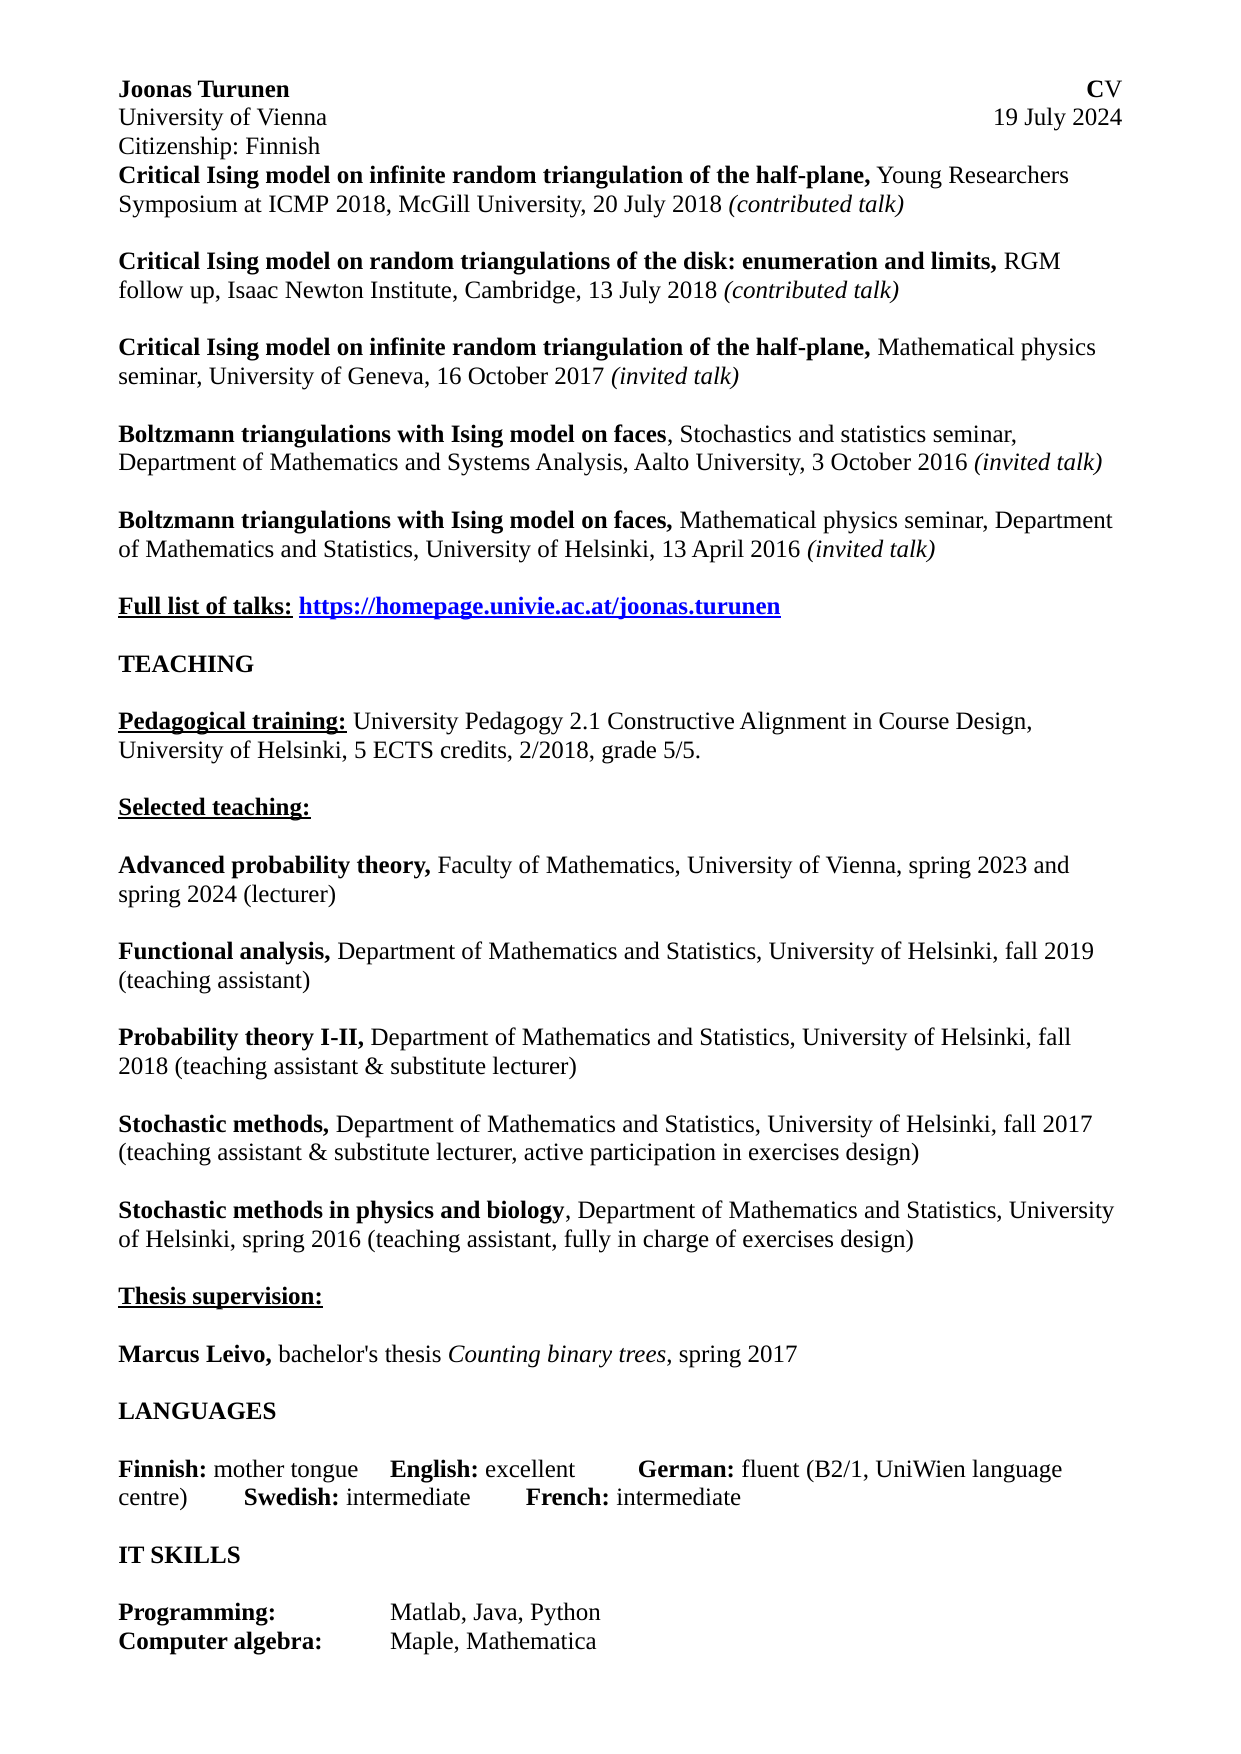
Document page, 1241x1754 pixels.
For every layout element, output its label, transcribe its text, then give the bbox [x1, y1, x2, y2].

text Marcus Leivo, bachelor's thesis Counting binary trees, spring 2017 [118, 1339, 1122, 1367]
text Thesis supervision: [118, 1281, 1122, 1310]
text Advanced probability theory, Faculty of Mathematics, University of Vienna, spring 2023 and spring 2024 (lecturer) [118, 850, 1122, 907]
text Finnish: mother tongue English: excellent German: fluent (B2/1, UniWien language centre) Swedish: intermediate French: intermediate [118, 1454, 1122, 1511]
text Selected teaching: [118, 792, 1122, 821]
text Computer algebra: Maple, Mathematica [118, 1626, 1122, 1655]
text Critical Ising model on infinite random triangulation of the half-plane, Mathematical physics seminar, University of Geneva, 16 October 2017 (invited talk) [118, 332, 1122, 390]
text Stochastic methods, Department of Mathematics and Statistics, University of Helsinki, fall 2017 (teaching assistant & substitute lecturer, active participation in exercises design) [118, 1109, 1122, 1166]
text Critical Ising model on random triangulations of the disk: enumeration and limits, RGM follow up, Isaac Newton Institute, Cambridge, 13 July 2018 (contributed talk) [118, 246, 1122, 304]
text Full list of talks: https://homepage.univie.ac.at/joonas.turunen [118, 591, 1122, 620]
text Boltzmann triangulations with Ising model on faces, Mathematical physics seminar, Department of Mathematics and Statistics, University of Helsinki, 13 April 2016 (invited talk) [118, 505, 1122, 562]
text Critical Ising model on infinite random triangulation of the half-plane, Young Researchers Symposium at ICMP 2018, McGill University, 20 July 2018 (contributed talk) [118, 160, 1122, 217]
text TEACHING [118, 649, 1122, 677]
text Pedagogical training: University Pedagogy 2.1 Constructive Alignment in Course Design, University of Helsinki, 5 ECTS credits, 2/2018, grade 5/5. [118, 706, 1122, 764]
text Programming: Matlab, Java, Python [118, 1597, 1122, 1626]
text Boltzmann triangulations with Ising model on faces, Stochastics and statistics seminar, Department of Mathematics and Systems Analysis, Aalto University, 3 October 2016 (invited talk) [118, 419, 1122, 476]
text Functional analysis, Department of Mathematics and Statistics, University of Helsinki, fall 2019 (teaching assistant) [118, 936, 1122, 994]
text IT SKILLS [118, 1540, 1122, 1569]
text Probability theory I-II, Department of Mathematics and Statistics, University of Helsinki, fall 2018 (teaching assistant & substitute lecturer) [118, 1022, 1122, 1080]
text Stochastic methods in physics and biology, Department of Mathematics and Statistics, University of Helsinki, spring 2016 (teaching assistant, fully in charge of exercises design) [118, 1195, 1122, 1252]
text LANGUAGES [118, 1396, 1122, 1425]
